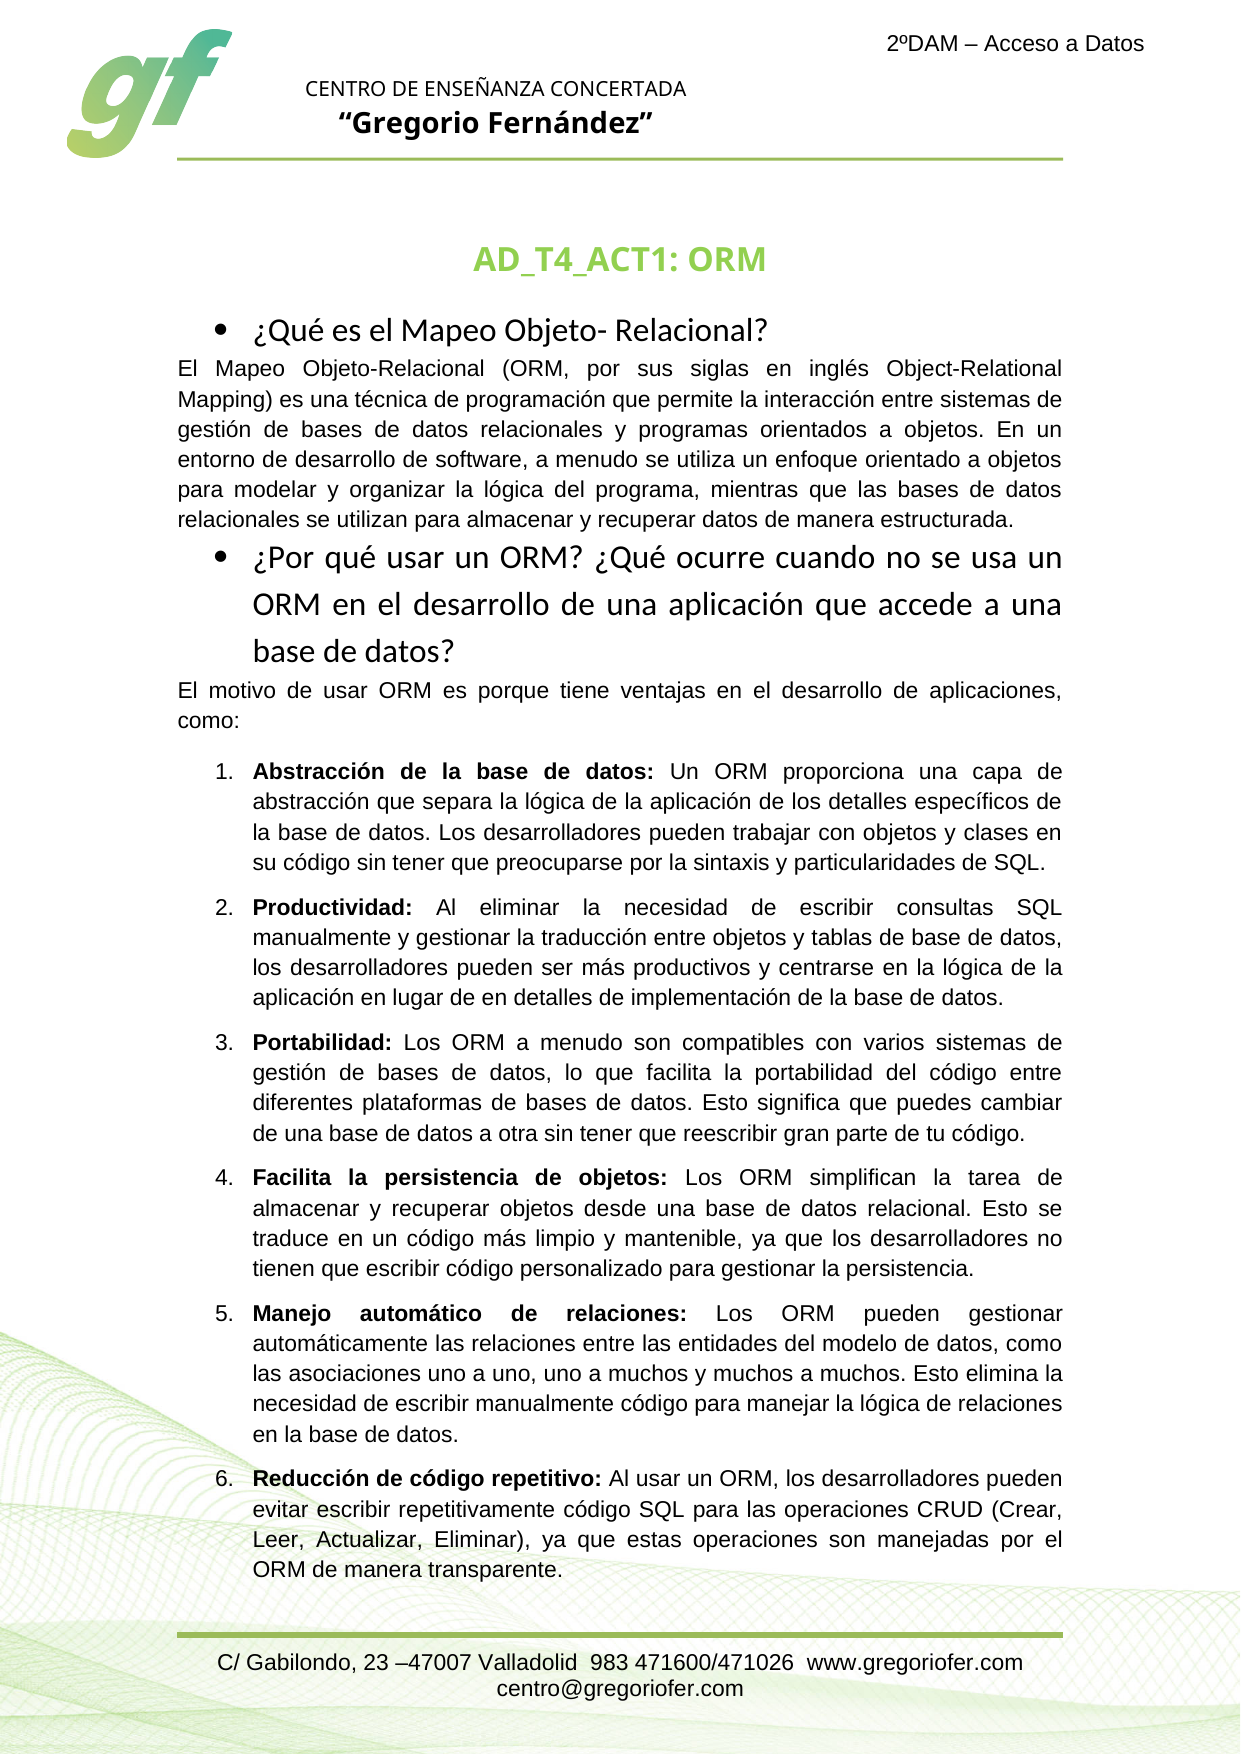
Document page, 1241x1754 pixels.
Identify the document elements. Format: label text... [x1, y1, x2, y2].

list ¿Por qué usar un ORM? ¿Qué ocurre cuando no se usa un ORM en el desarrollo de una aplicación que accede a una base de datos? [215, 537, 1063, 671]
list Productividad: Al eliminar la necesidad de escribir consultas SQL manualmente y gestionar la traducción entre objetos y tablas de base de datos, los desarrolladores pueden ser más productivos y centrarse en la lógica de la aplicación en lugar de en detalles de implementación de la base de datos. [215, 893, 1063, 1011]
list Reducción de código repetitivo: Al usar un ORM, los desarrolladores pueden evitar escribir repetitivamente código SQL para las operaciones CRUD (Crear, Leer, Actualizar, Eliminar), ya que estas operaciones son manejadas por el ORM de manera transparente. [215, 1465, 1063, 1582]
list Manejo automático de relaciones: Los ORM pueden gestionar automáticamente las relaciones entre las entidades del modelo de datos, como las asociaciones uno a uno, uno a muchos y muchos a muchos. Esto elimina la necesidad de escribir manualmente código para manejar la lógica de relaciones en la base de datos. [215, 1300, 1063, 1447]
picture [67, 29, 233, 158]
list Abstracción de la base de datos: Un ORM proporciona una capa de abstracción que separa la lógica de la aplicación de los detalles específicos de la base de datos. Los desarrolladores pueden trabajar con objetos y clases en su código sin tener que preocuparse por la sintaxis y particularidades de SQL. [215, 758, 1063, 875]
text AD_T4_ACT1: ORM [177, 236, 1063, 281]
list El motivo de usar ORM es porque tiene ventajas en el desarrollo de aplicaciones, como: [177, 677, 1063, 733]
picture [0, 698, 1241, 1754]
list Portabilidad: Los ORM a menudo son compatibles con varios sistemas de gestión de bases de datos, lo que facilita la portabilidad del código entre diferentes plataformas de bases de datos. Esto significa que puedes cambiar de una base de datos a otra sin tener que reescribir gran parte de tu código. [215, 1029, 1063, 1146]
list ¿Qué es el Mapeo Objeto- Relacional? [215, 308, 1063, 349]
list Facilita la persistencia de objetos: Los ORM simplifican la tarea de almacenar y recuperar objetos desde una base de datos relacional. Esto se traduce en un código más limpio y mantenible, ya que los desarrolladores no tienen que escribir código personalizado para gestionar la persistencia. [215, 1164, 1063, 1281]
list El Mapeo Objeto-Relacional (ORM, por sus siglas en inglés Object-Relational Mapping) es una técnica de programación que permite la interacción entre sistemas de gestión de bases de datos relacionales y programas orientados a objetos. En un entorno de desarrollo de software, a menudo se utiliza un enfoque orientado a objetos para modelar y organizar la lógica del programa, mientras que las bases de datos relacionales se utilizan para almacenar y recuperar datos de manera estructurada. [177, 355, 1063, 533]
